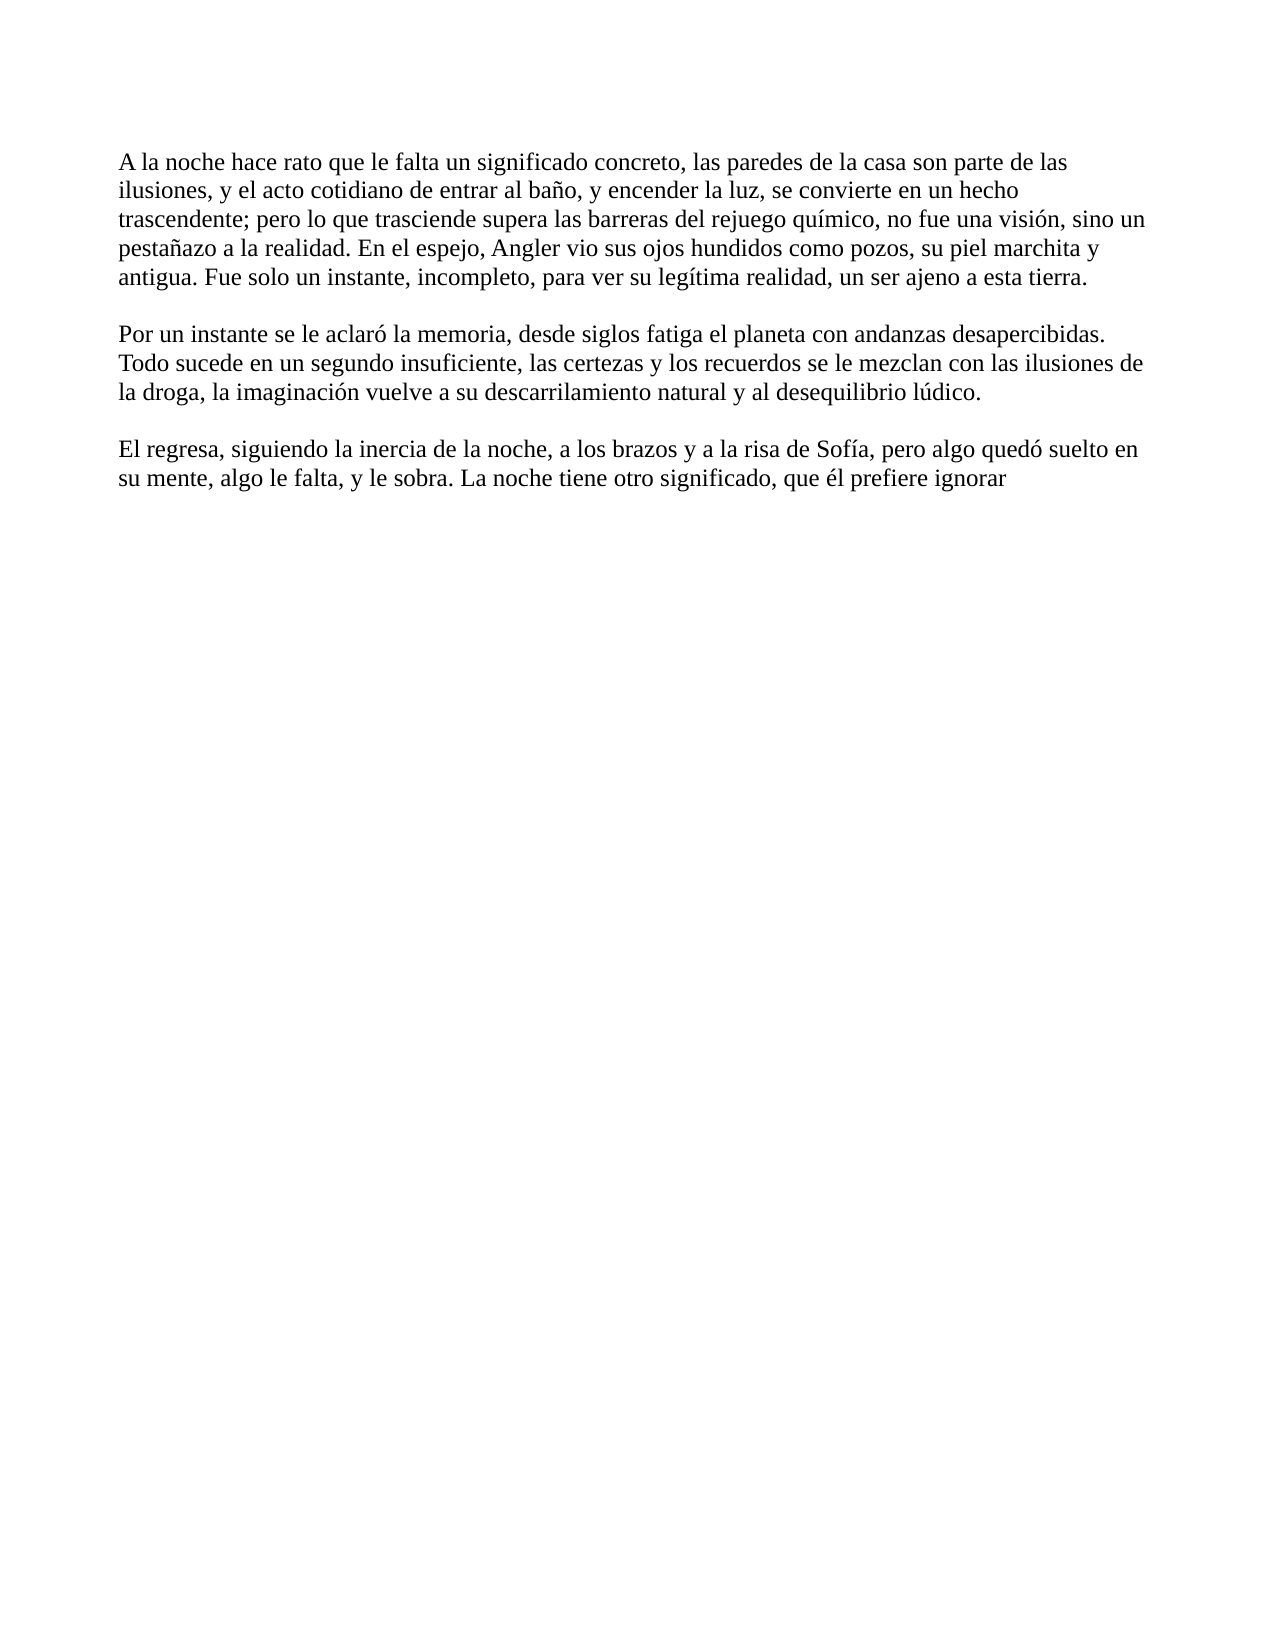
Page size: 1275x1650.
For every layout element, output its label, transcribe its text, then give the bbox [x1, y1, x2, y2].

text El regresa, siguiendo la inercia de la noche, a los brazos y a la risa de Sofía, pero algo quedó suelto en su mente, algo le falta, y le sobra. La noche tiene otro significado, que él prefiere ignorar [118, 434, 1157, 492]
text A la noche hace rato que le falta un significado concreto, las paredes de la casa son parte de las ilusiones, y el acto cotidiano de entrar al baño, y encender la luz, se convierte en un hecho trascendente; pero lo que trasciende supera las barreras del rejuego químico, no fue una visión, sino un pestañazo a la realidad. En el espejo, Angler vio sus ojos hundidos como pozos, su piel marchita y antigua. Fue solo un instante, incompleto, para ver su legítima realidad, un ser ajeno a esta tierra. Por un instante se le aclaró la memoria, desde siglos fatiga el planeta con andanzas desapercibidas. Todo sucede en un segundo insuficiente, las certezas y los recuerdos se le mezclan con las ilusiones de la droga, la imaginación vuelve a su descarrilamiento natural y al desequilibrio lúdico. [118, 118, 1157, 434]
